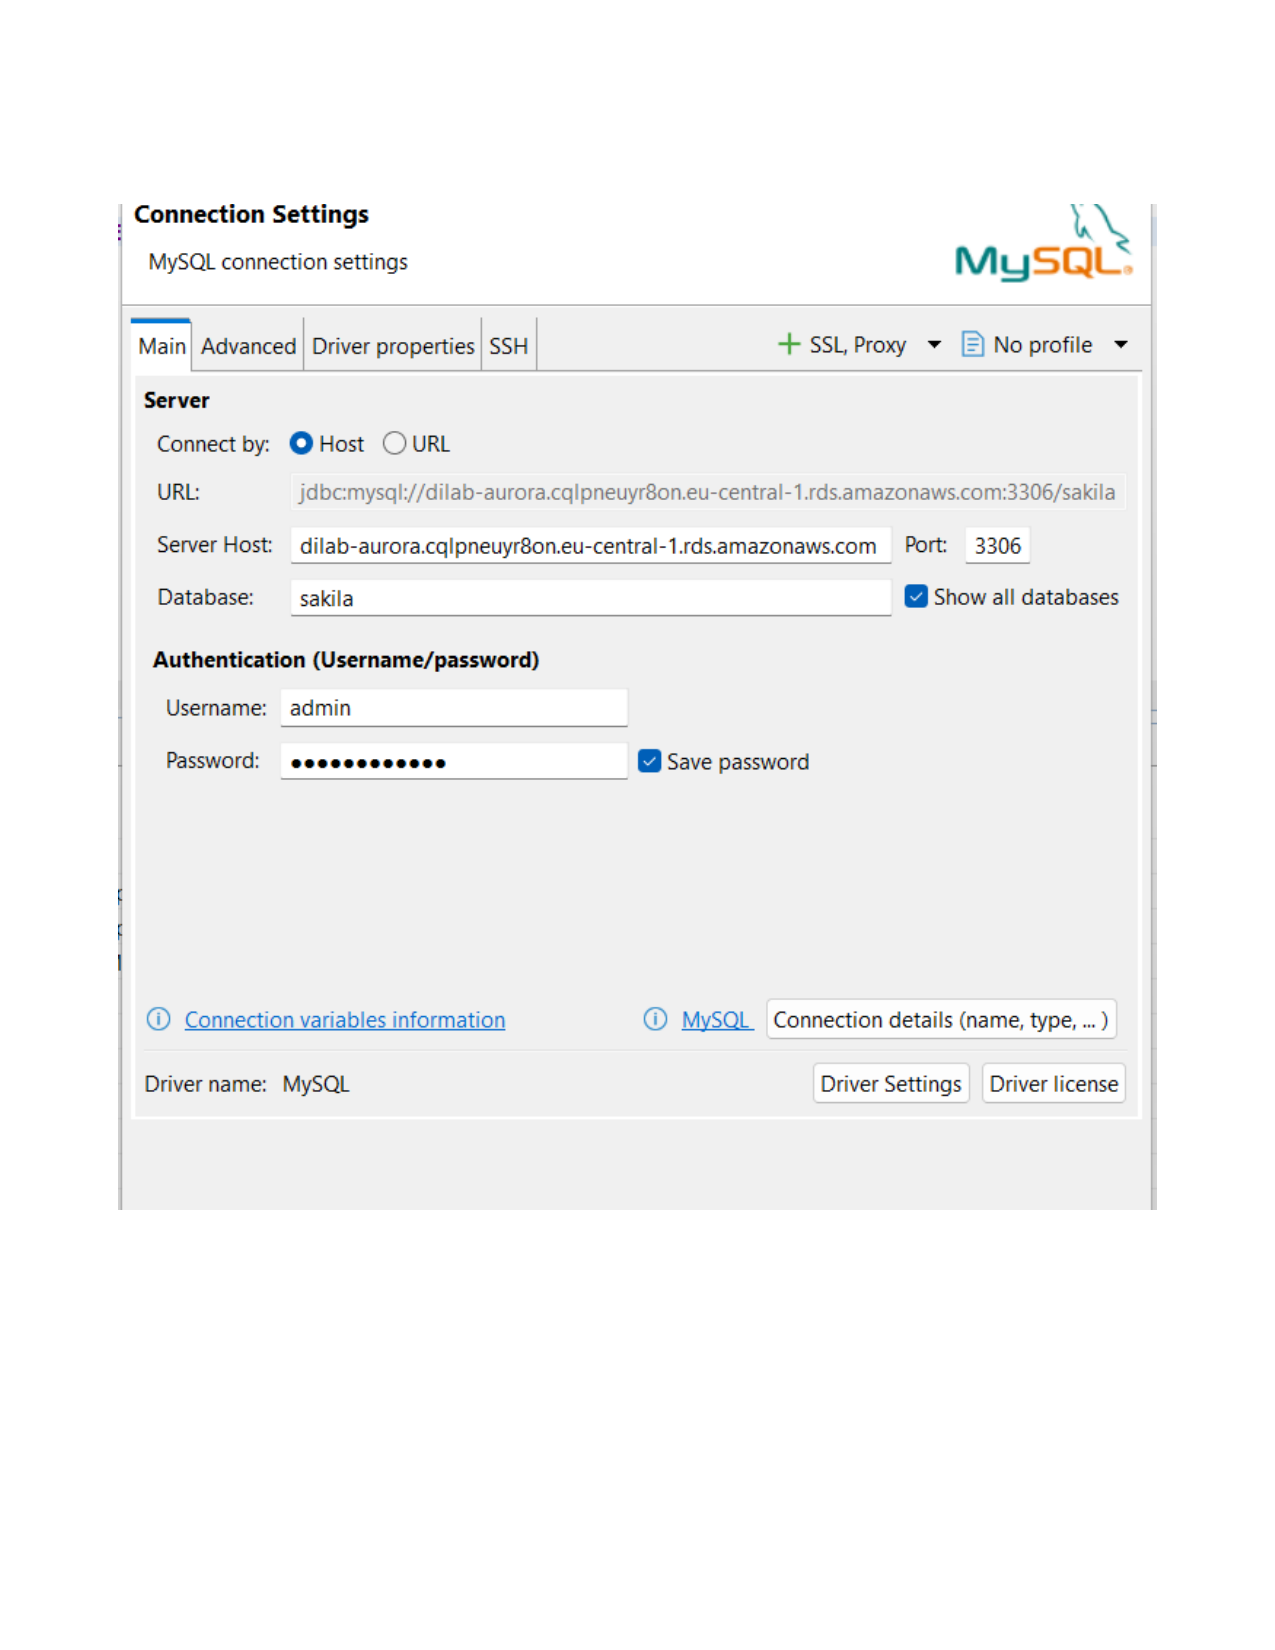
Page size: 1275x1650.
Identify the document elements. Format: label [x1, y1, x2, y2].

picture [118, 204, 1157, 1210]
